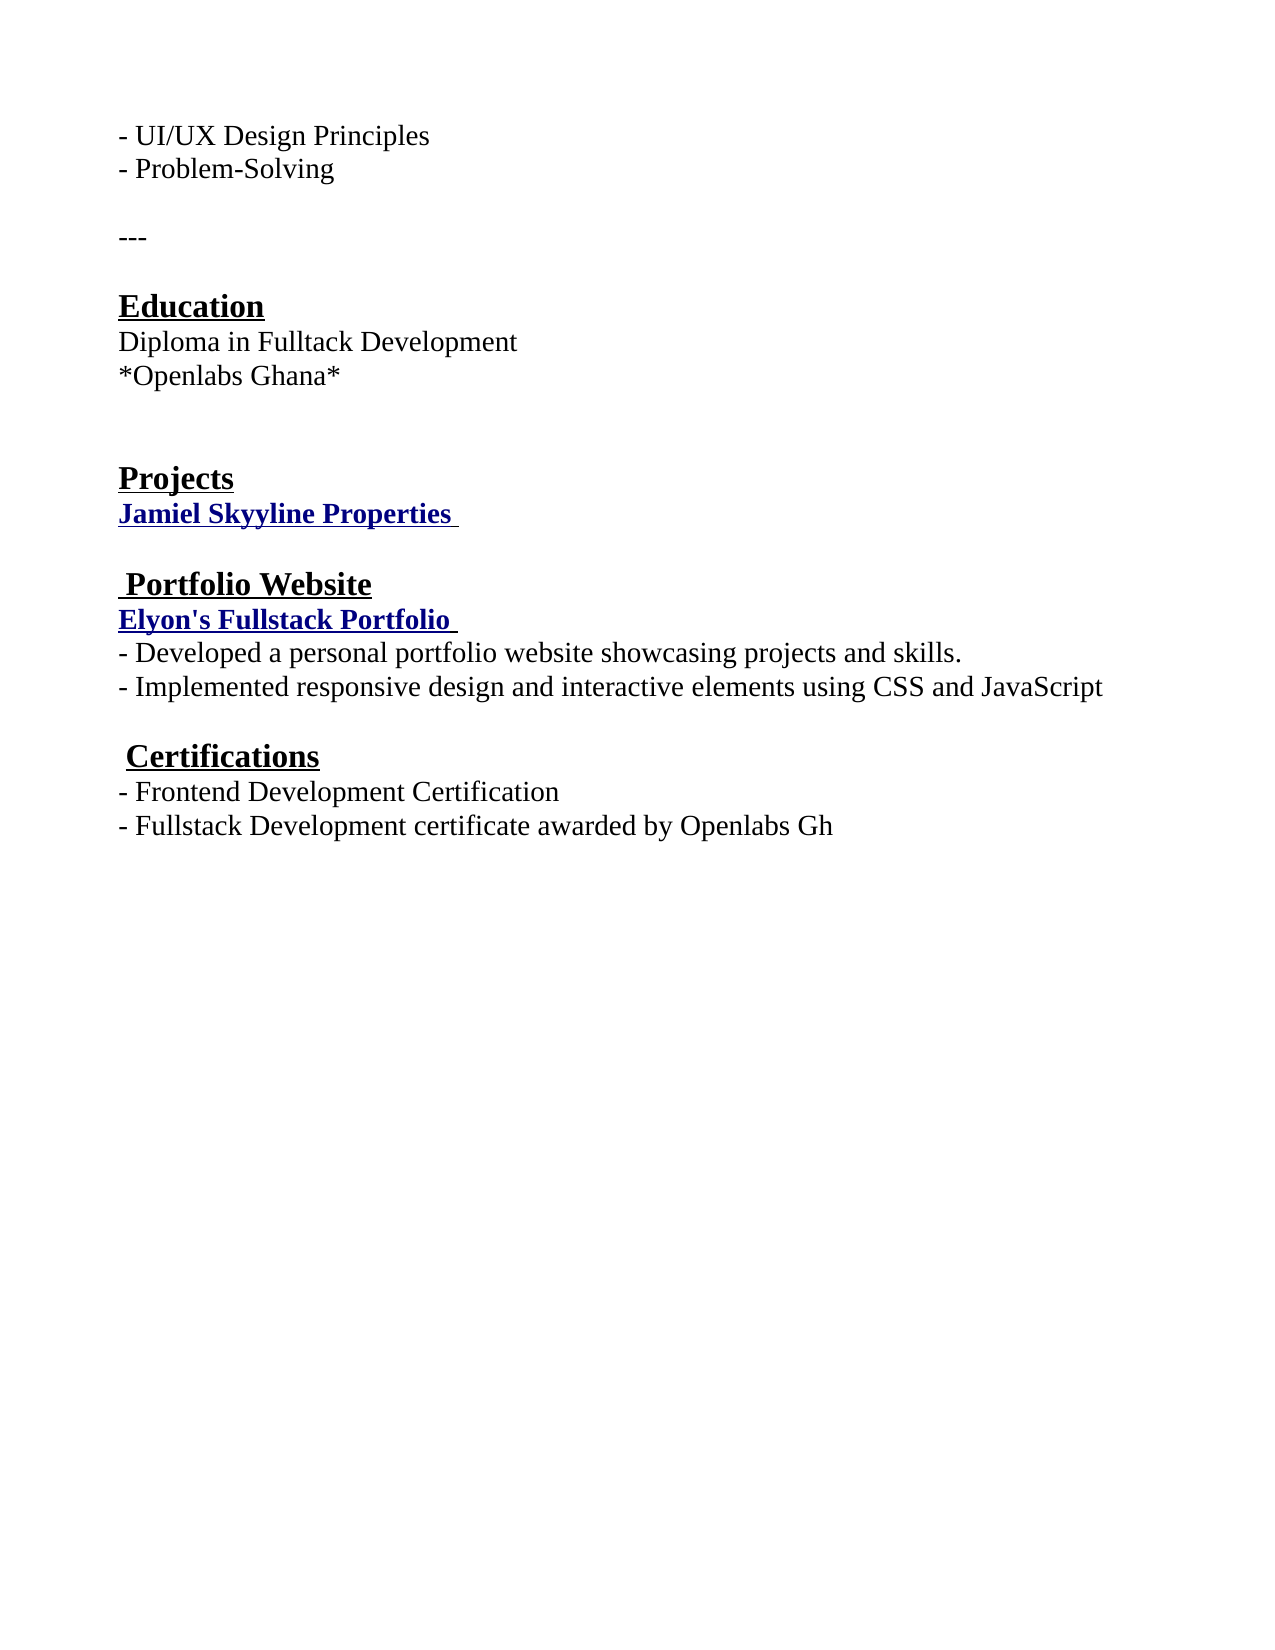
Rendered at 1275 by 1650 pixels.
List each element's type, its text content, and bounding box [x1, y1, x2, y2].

text - UI/UX Design Principles [118, 118, 1157, 152]
text Diploma in Fulltack Development [118, 324, 1157, 358]
text Projects [118, 458, 1157, 497]
text Portfolio Website [118, 564, 1157, 602]
text Jamiel Skyyline Properties [118, 497, 1157, 530]
text Education [118, 286, 1157, 324]
text - Frontend Development Certification [118, 774, 1157, 808]
text *Openlabs Ghana* [118, 358, 1157, 391]
text Certifications [118, 736, 1157, 774]
text --- [118, 219, 1157, 252]
text - Problem-Solving [118, 152, 1157, 185]
text - Implemented responsive design and interactive elements using CSS and JavaScript [118, 669, 1157, 703]
text - Developed a personal portfolio website showcasing projects and skills. [118, 636, 1157, 669]
text - Fullstack Development certificate awarded by Openlabs Gh [118, 808, 1157, 842]
text Elyon's Fullstack Portfolio [118, 602, 1157, 636]
